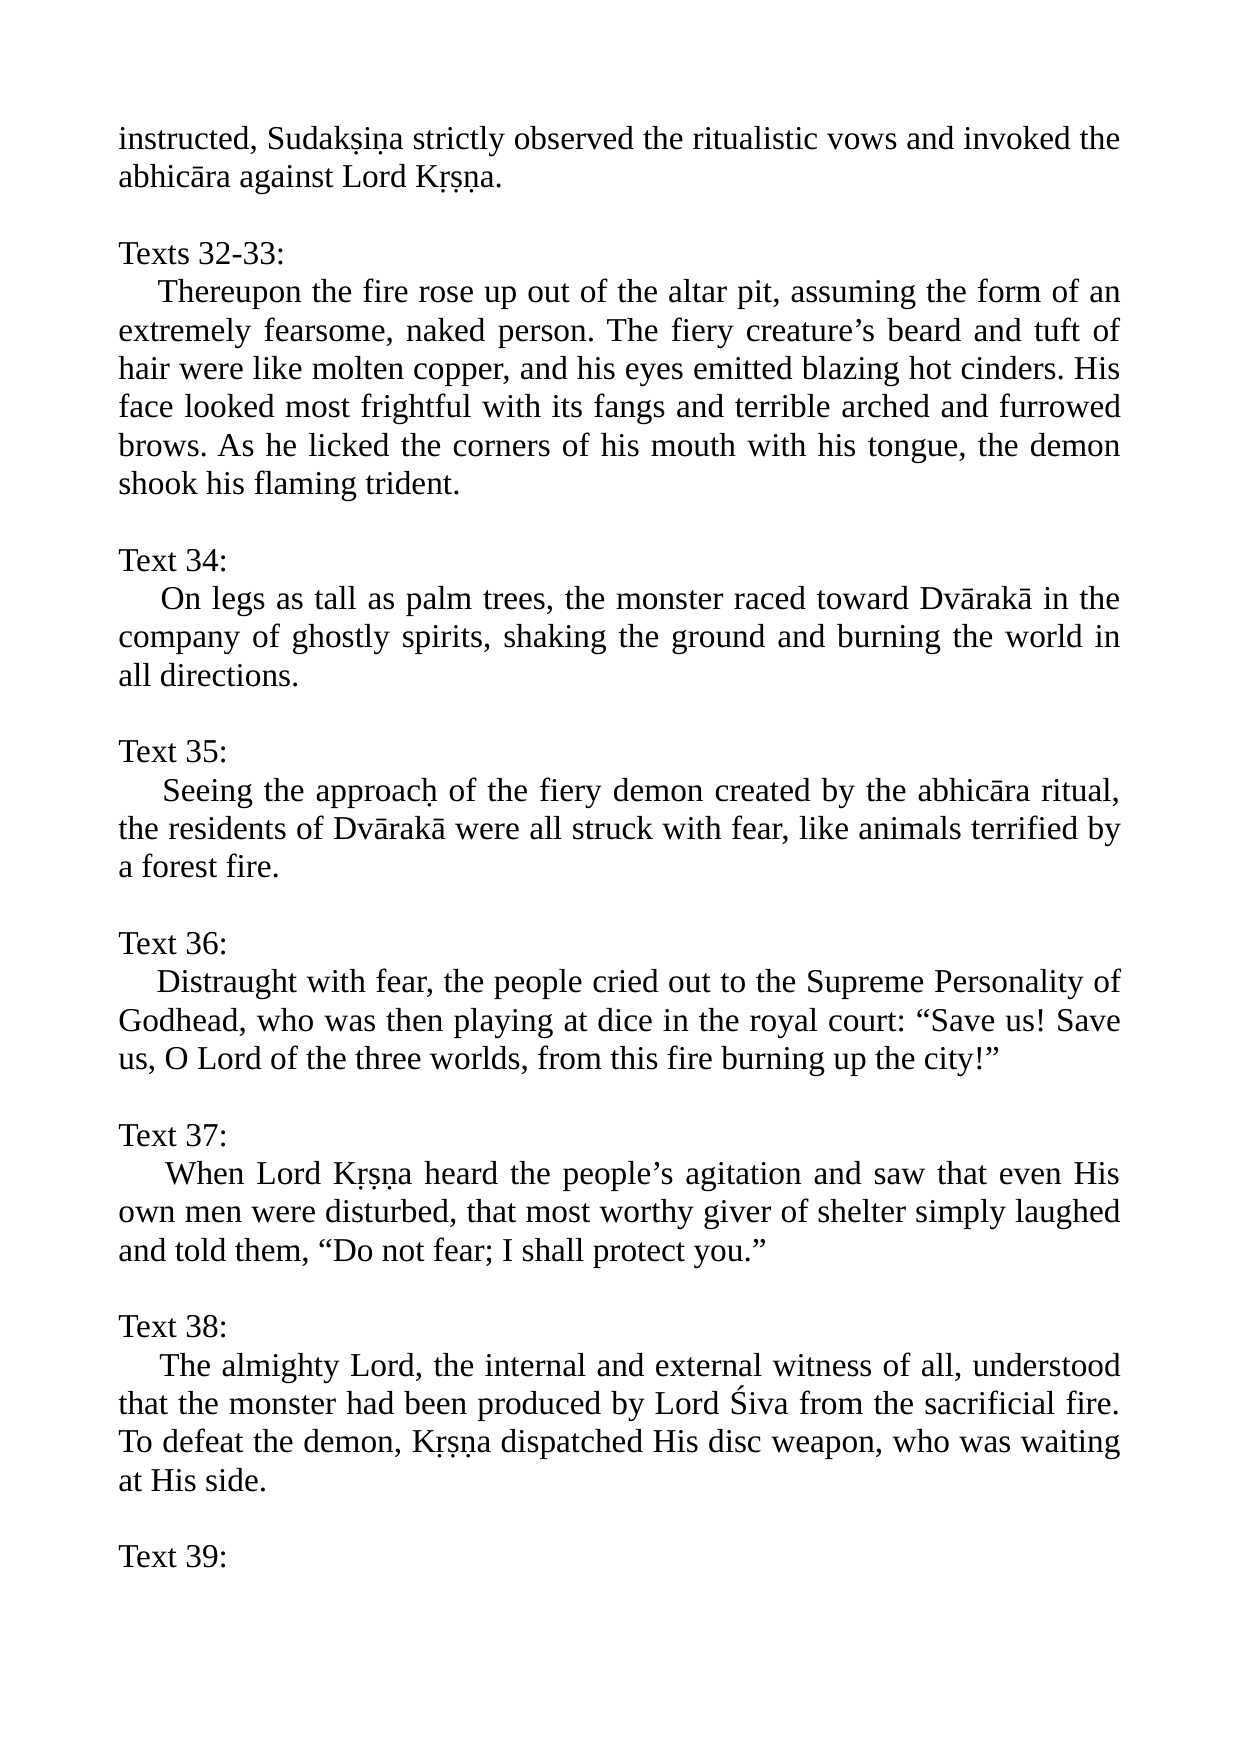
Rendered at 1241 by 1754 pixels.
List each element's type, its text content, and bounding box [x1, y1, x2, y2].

text On legs as tall as palm trees, the monster raced toward Dvārakā in the company of ghostly spirits, shaking the ground and burning the world in all directions. [118, 578, 1122, 693]
text Text 36: [118, 923, 1122, 961]
text Text 38: [118, 1306, 1122, 1345]
text Text 34: [118, 540, 1122, 578]
text Texts 32-33: [118, 233, 1122, 271]
text instructed, Sudakṣiṇa strictly observed the ritualistic vows and invoked the abhicāra against Lord Kṛṣṇa. [118, 118, 1122, 195]
text Text 37: [118, 1115, 1122, 1153]
text Thereupon the fire rose up out of the altar pit, assuming the form of an extremely fearsome, naked person. The fiery creature’s beard and tuft of hair were like molten copper, and his eyes emitted blazing hot cinders. His face looked most frightful with its fangs and terrible arched and furrowed brows. As he licked the corners of his mouth with his tongue, the demon shook his flaming trident. [118, 271, 1122, 501]
text When Lord Kṛṣṇa heard the people’s agitation and saw that even His own men were disturbed, that most worthy giver of shelter simply laughed and told them, “Do not fear; I shall protect you.” [118, 1153, 1122, 1268]
text The almighty Lord, the internal and external witness of all, understood that the monster had been produced by Lord Śiva from the sacrificial fire. To defeat the demon, Kṛṣṇa dispatched His disc weapon, who was waiting at His side. [118, 1345, 1122, 1498]
text Text 35: [118, 731, 1122, 770]
text Seeing the approacḥ of the fiery demon created by the abhicāra ritual, the residents of Dvārakā were all struck with fear, like animals terrified by a forest fire. [118, 770, 1122, 885]
text Text 39: [118, 1536, 1122, 1575]
text Distraught with fear, the people cried out to the Supreme Personality of Godhead, who was then playing at dice in the royal court: “Save us! Save us, O Lord of the three worlds, from this fire burning up the city!” [118, 961, 1122, 1076]
